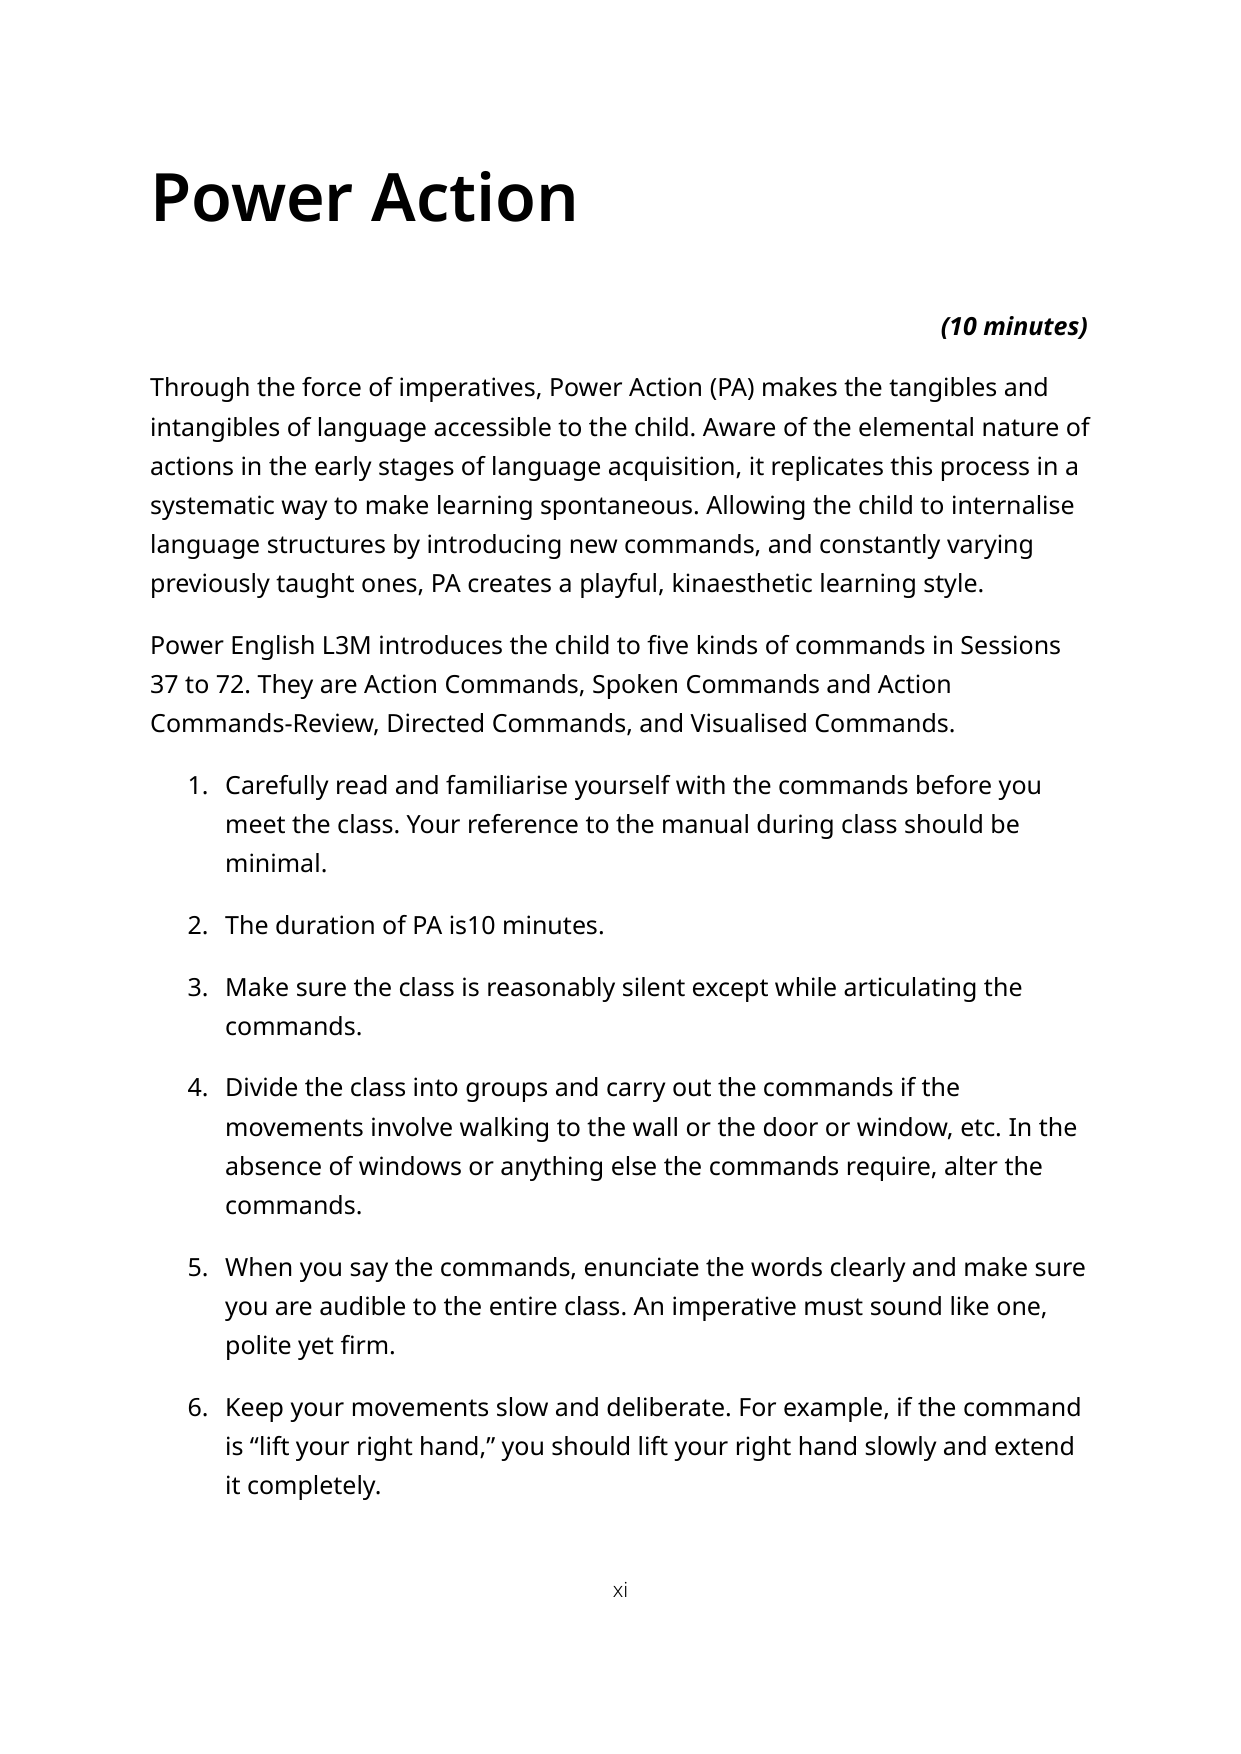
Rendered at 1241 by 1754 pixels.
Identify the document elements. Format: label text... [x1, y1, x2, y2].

list Carefully read and familiarise yourself with the commands before you meet the class. Your reference to the manual during class should be minimal. [187, 767, 1091, 880]
list When you say the commands, enunciate the words clearly and make sure you are audible to the entire class. An imperative must sound like one, polite yet firm. [187, 1249, 1091, 1362]
list The duration of PA is10 minutes. [187, 907, 1091, 942]
list Divide the class into groups and carry out the commands if the movements involve walking to the wall or the door or window, etc. In the absence of windows or anything else the commands require, alter the commands. [187, 1070, 1091, 1222]
list Make sure the class is reasonably silent except while articulating the commands. [187, 969, 1091, 1042]
text Through the force of imperatives, Power Action (PA) makes the tangibles and intangibles of language accessible to the child. Aware of the elemental nature of actions in the early stages of language acquisition, it replicates this process in a systematic way to make learning spontaneous. Allowing the child to internalise language structures by introducing new commands, and constantly varying previously taught ones, PA creates a playful, kinaesthetic learning style. [150, 370, 1091, 600]
text (10 minutes) [150, 308, 1091, 342]
list Keep your movements slow and deliberate. For example, if the command is “lift your right hand,” you should lift your right hand slowly and extend it completely. [187, 1389, 1091, 1502]
text Power English L3M introduces the child to five kinds of commands in Sessions 37 to 72. They are Action Commands, Spoken Commands and Action Commands-Review, Directed Commands, and Visualised Commands. [150, 627, 1091, 740]
subtitle Power Action [150, 150, 1091, 241]
